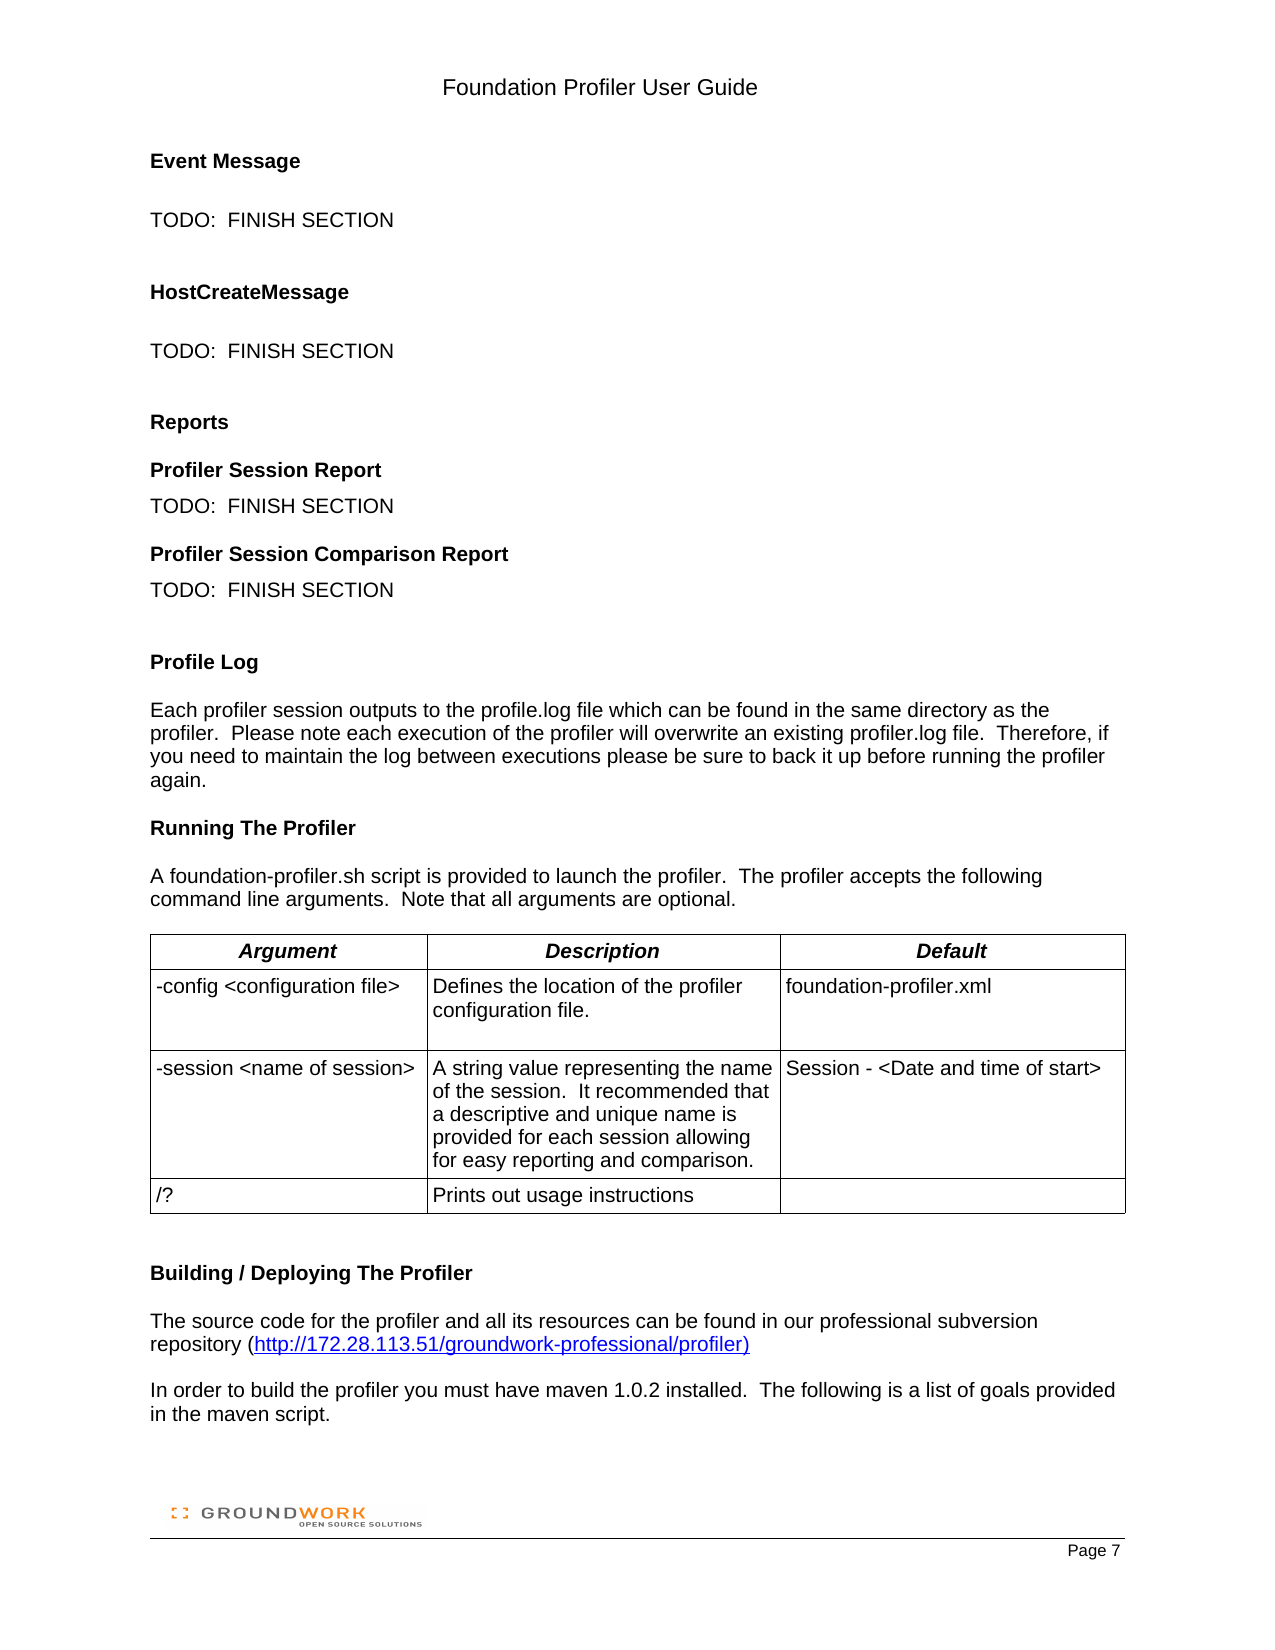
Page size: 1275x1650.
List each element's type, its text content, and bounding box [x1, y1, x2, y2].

text A foundation-profiler.sh script is provided to launch the profiler. The profiler accepts the following command line arguments. Note that all arguments are optional. [150, 864, 1125, 911]
subtitle HostCreateMessage [150, 280, 1125, 304]
subtitle Event Message [150, 150, 1125, 173]
table_cell Session - <Date and time of start> [781, 1051, 1125, 1178]
table_header Default [781, 935, 1125, 969]
text Each profiler session outputs to the profile.log file which can be found in the same directory as the profiler. Please note each execution of the profiler will overwrite an existing profiler.log file. Therefore, if you need to maintain the log between executions please be sure to back it up before running the profiler again. [150, 698, 1125, 791]
table_header Description [428, 935, 780, 969]
text In order to build the profiler you must have maven 1.0.2 installed. The following is a list of goals provided in the maven script. [150, 1379, 1125, 1426]
table_cell foundation-profiler.xml [781, 970, 1125, 1050]
text TODO: FINISH SECTION [150, 339, 1125, 363]
picture [166, 1504, 429, 1530]
subtitle Profiler Session Report [150, 459, 1125, 482]
table_cell -config <configuration file> [151, 970, 427, 1050]
text TODO: FINISH SECTION [150, 209, 1125, 232]
table_cell /? [151, 1179, 427, 1213]
table_header Argument [151, 935, 427, 969]
subtitle Running The Profiler [150, 816, 1125, 839]
subtitle Profiler Session Comparison Report [150, 543, 1125, 566]
text TODO: FINISH SECTION [150, 579, 1125, 602]
table_cell Prints out usage instructions [428, 1179, 780, 1213]
text The source code for the profiler and all its resources can be found in our professional subversion repository (http://172.28.113.51/groundwork-professional/profiler) [150, 1309, 1125, 1356]
table_cell -session <name of session> [151, 1051, 427, 1178]
subtitle Building / Deploying The Profiler [150, 1261, 1125, 1284]
subtitle Profile Log [150, 650, 1125, 673]
subtitle Reports [150, 411, 1125, 434]
table_cell Defines the location of the profiler configuration file. [428, 970, 780, 1050]
table_cell [781, 1179, 1125, 1213]
text TODO: FINISH SECTION [150, 495, 1125, 518]
table_cell A string value representing the name of the session. It recommended that a descriptive and unique name is provided for each session allowing for easy reporting and comparison. [428, 1051, 780, 1178]
